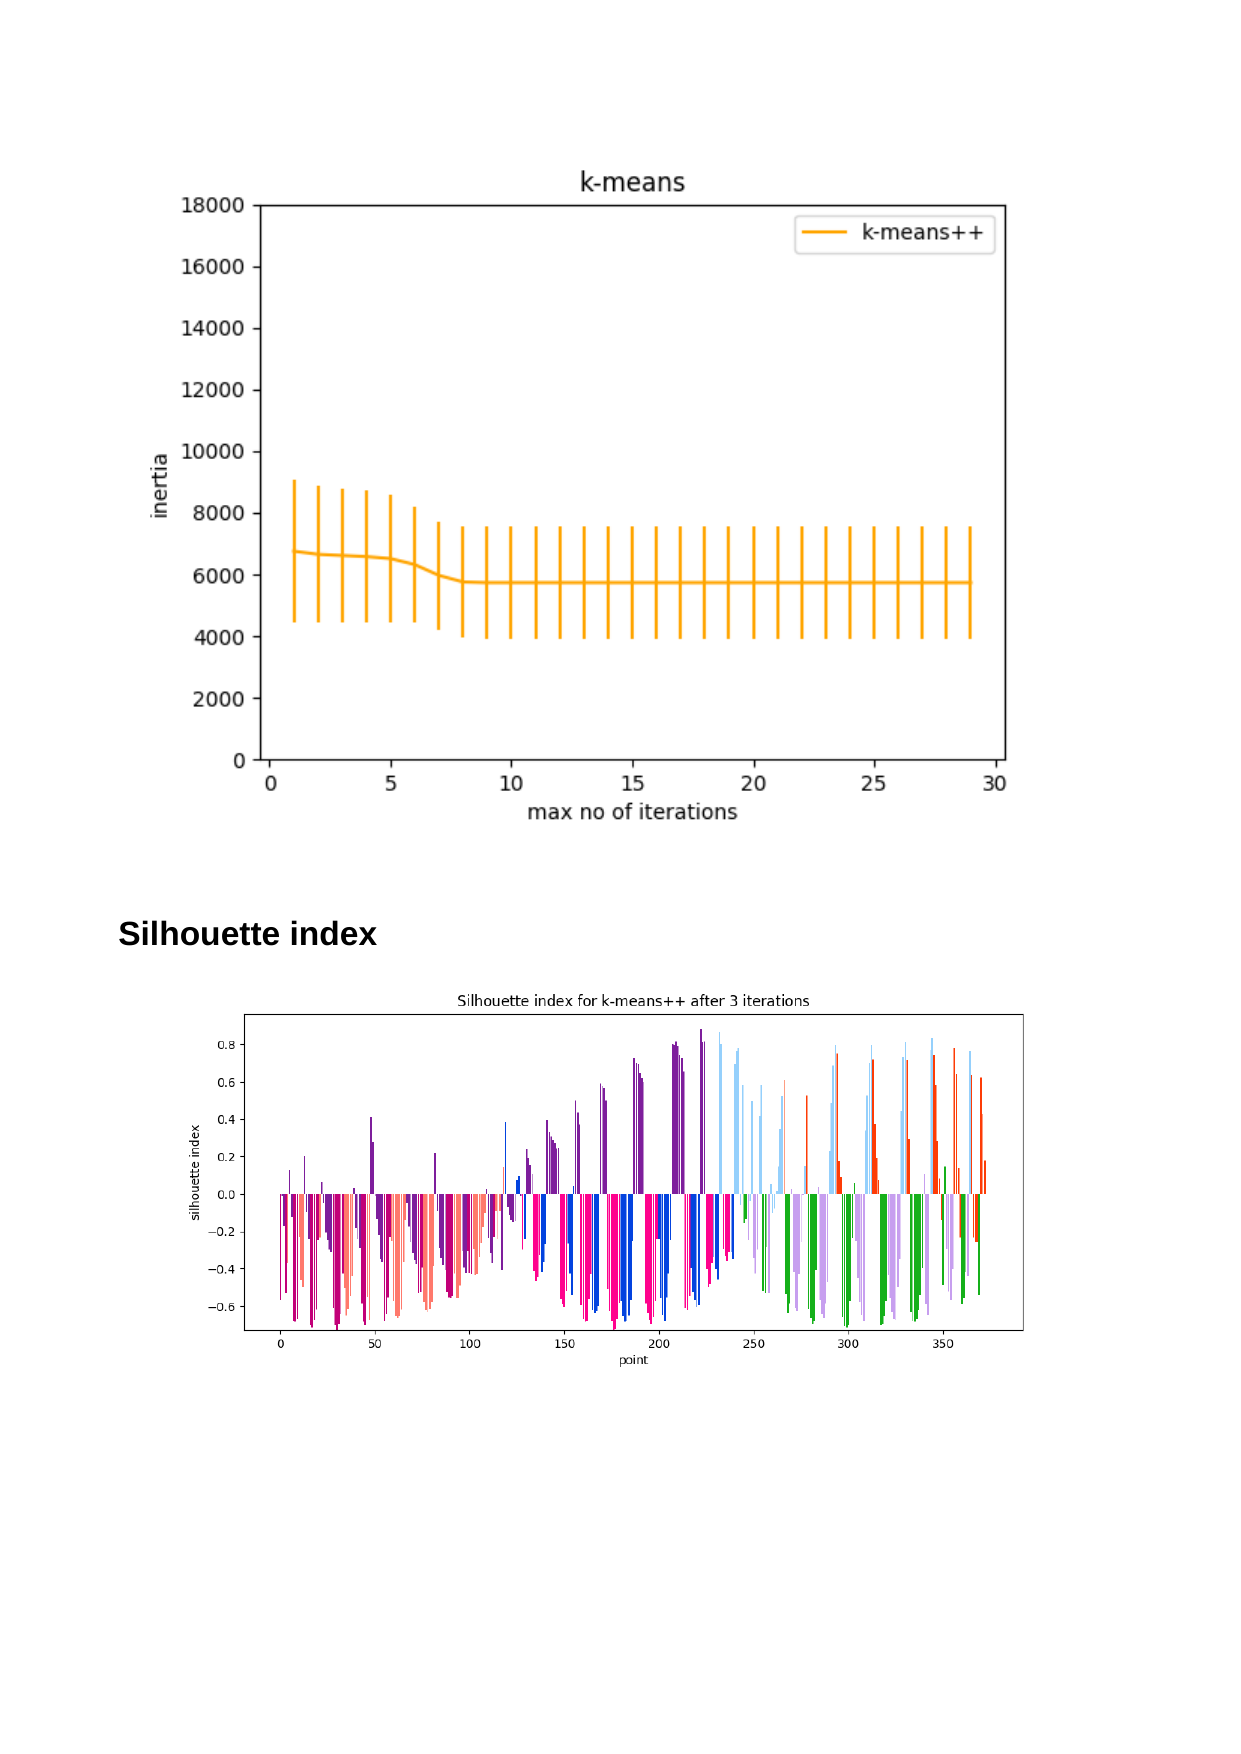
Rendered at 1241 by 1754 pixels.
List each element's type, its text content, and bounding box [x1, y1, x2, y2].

subtitle Silhouette index [118, 914, 1122, 952]
picture [118, 965, 1123, 1375]
picture [140, 118, 1100, 839]
